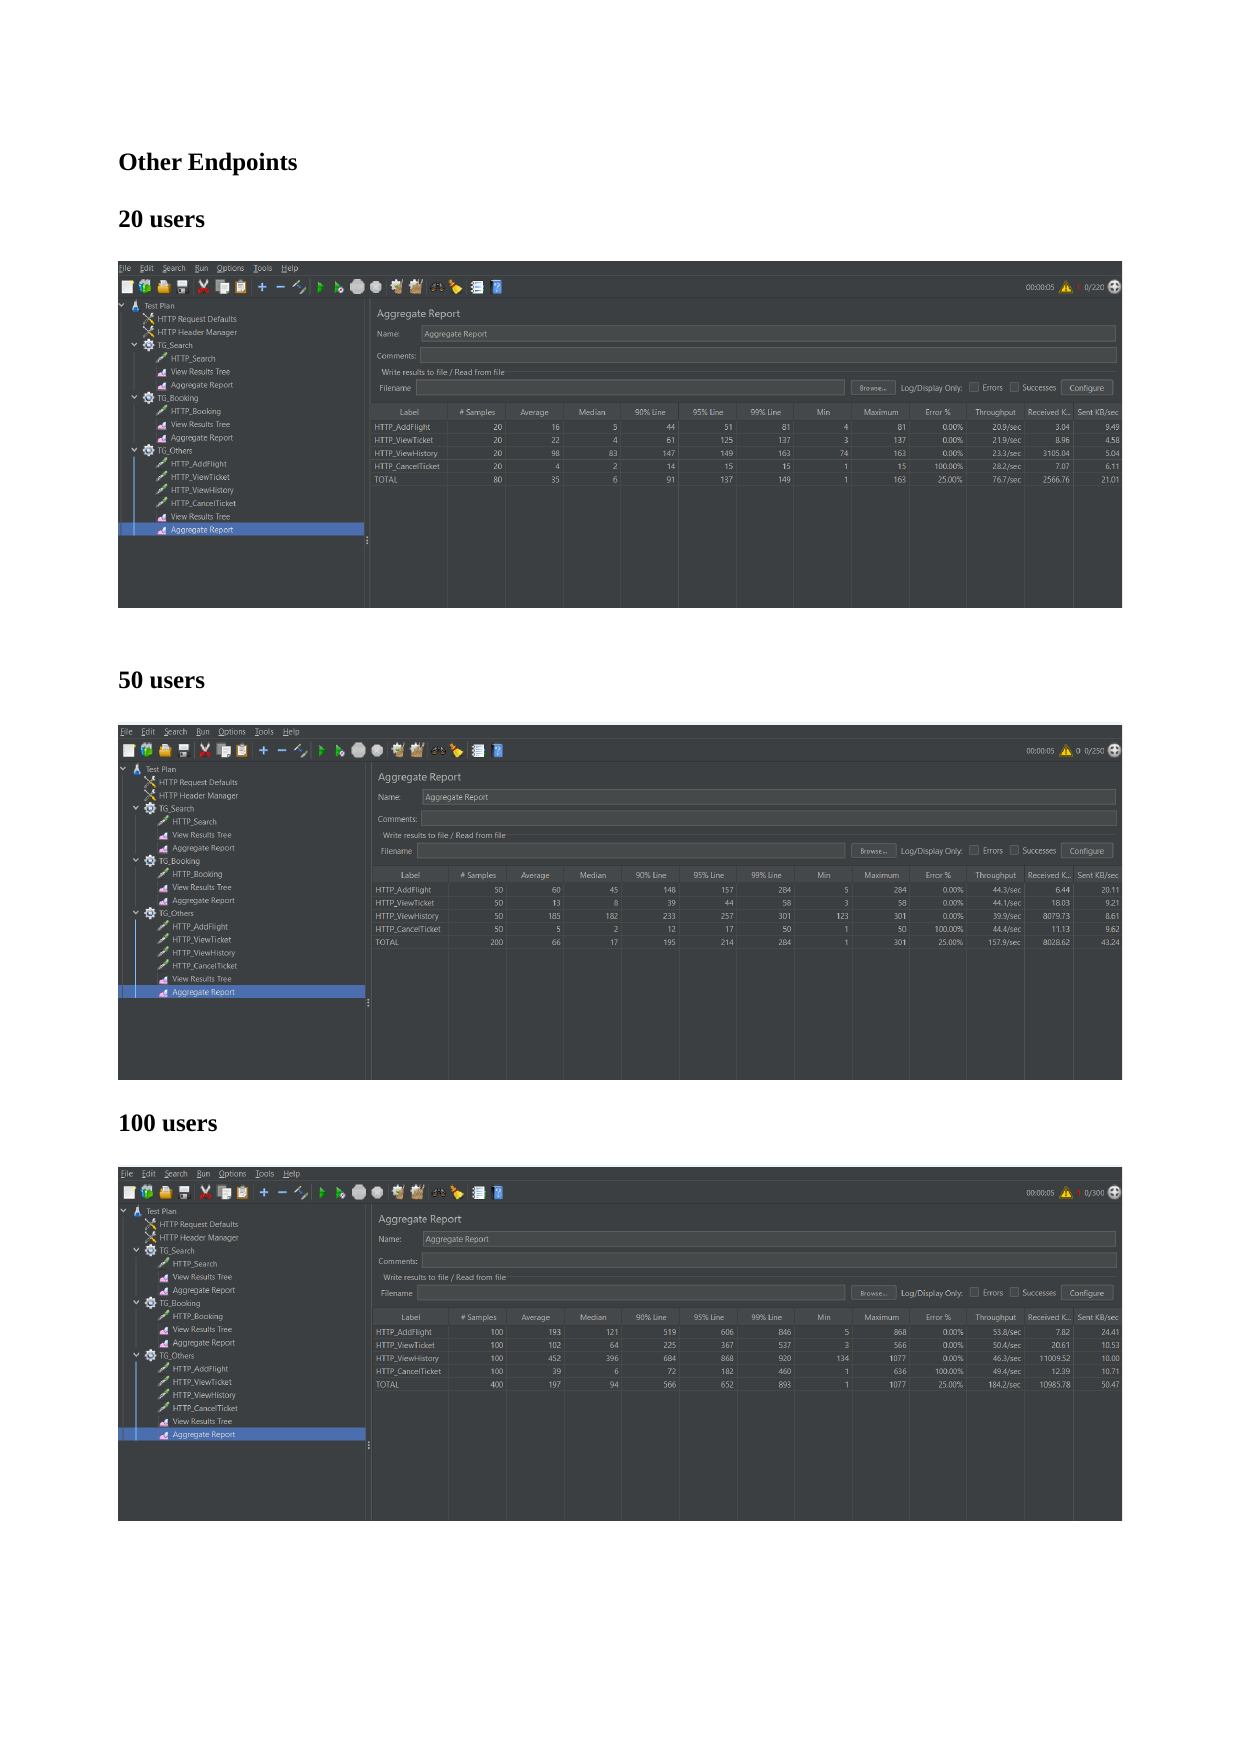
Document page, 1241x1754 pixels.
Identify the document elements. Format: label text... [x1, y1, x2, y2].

picture [118, 261, 1123, 608]
text Other Endpoints [118, 147, 1122, 176]
picture [118, 1165, 1123, 1521]
picture [118, 722, 1123, 1080]
text 20 users [118, 204, 1122, 233]
text 100 users [118, 1108, 1122, 1137]
text 50 users [118, 665, 1122, 693]
